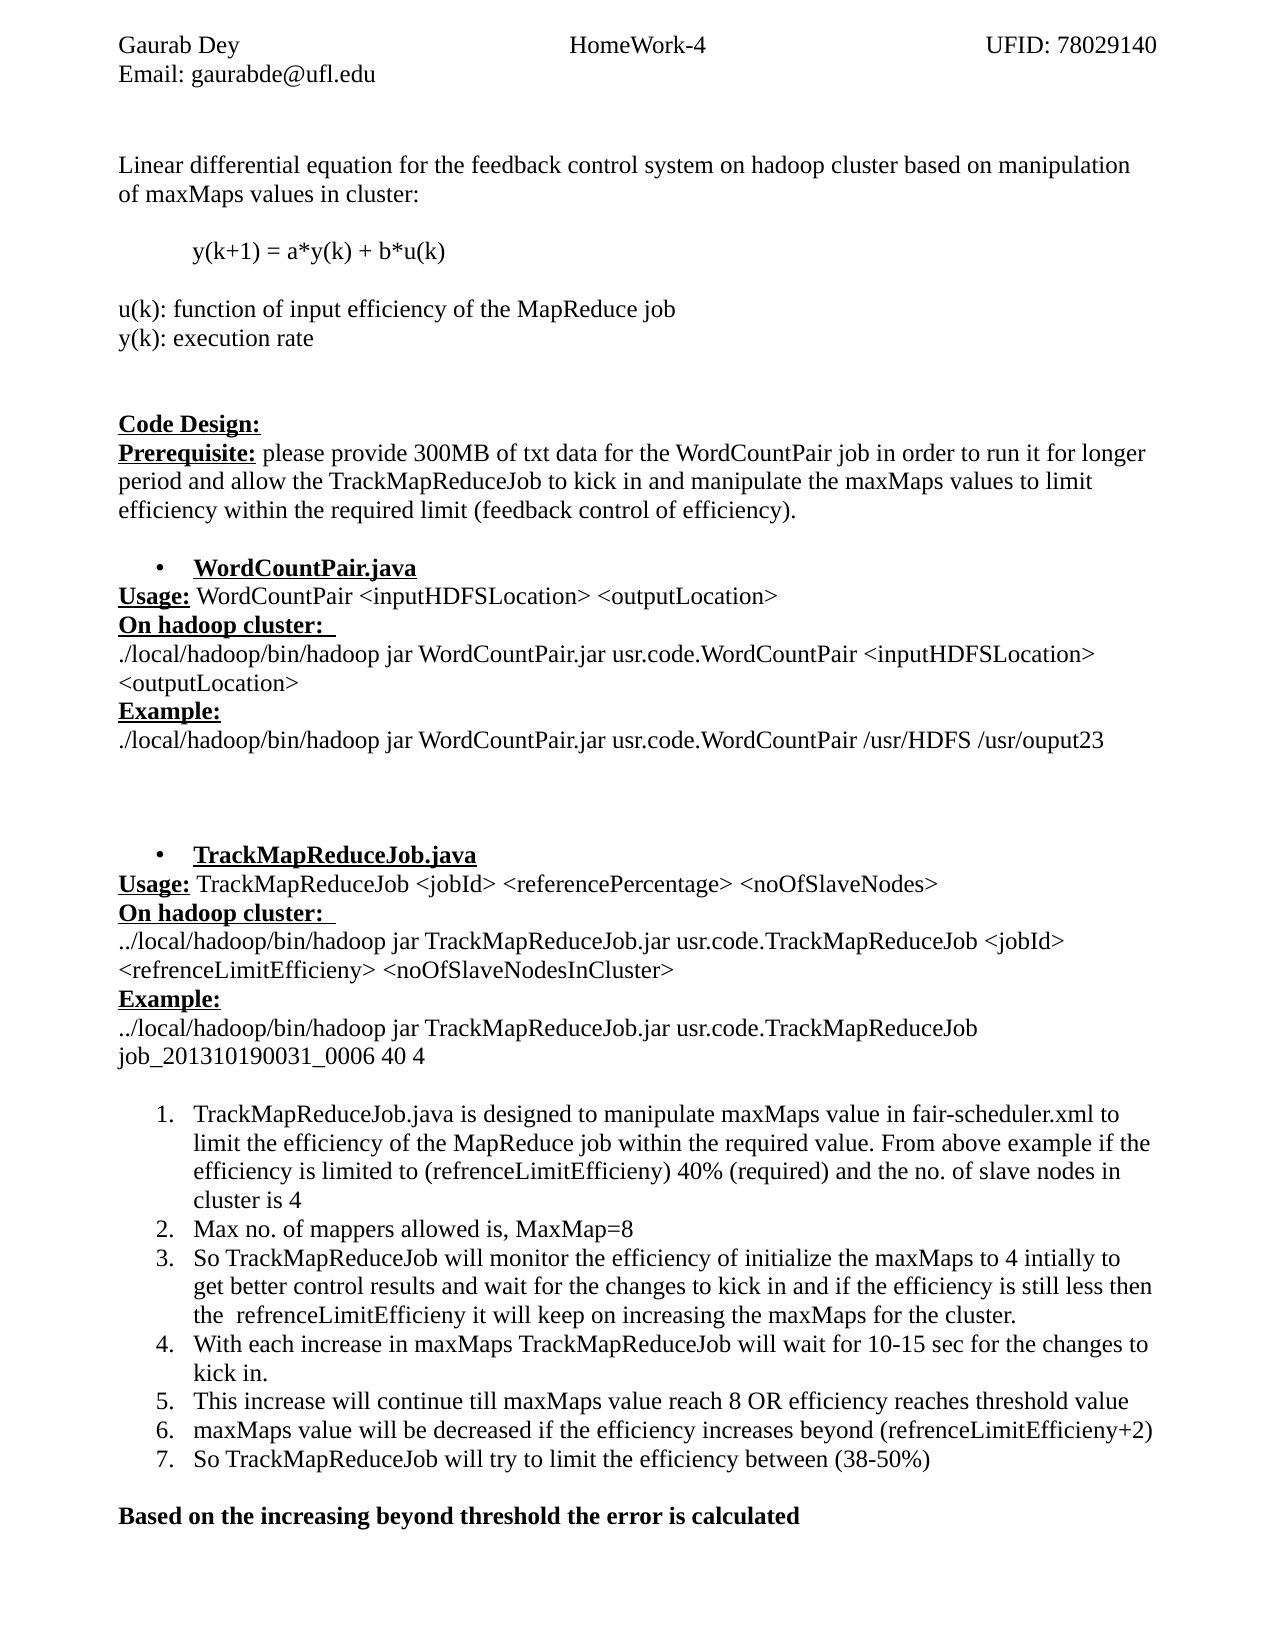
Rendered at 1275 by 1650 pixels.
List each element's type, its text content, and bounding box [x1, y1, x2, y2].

list Max no. of mappers allowed is, MaxMap=8 [156, 1214, 1157, 1243]
text On hadoop cluster: [118, 898, 1157, 926]
text y(k+1) = a*y(k) + b*u(k) [118, 236, 1157, 265]
text Example: [118, 696, 1157, 725]
list maxMaps value will be decreased if the efficiency increases beyond (refrenceLimitEfficieny+2) [156, 1415, 1157, 1444]
text Linear differential equation for the feedback control system on hadoop cluster based on manipulation of maxMaps values in cluster: [118, 150, 1157, 208]
text Usage: WordCountPair <inputHDFSLocation> <outputLocation> [118, 581, 1157, 610]
list With each increase in maxMaps TrackMapReduceJob will wait for 10-15 sec for the changes to kick in. [156, 1329, 1157, 1386]
list So TrackMapReduceJob will try to limit the efficiency between (38-50%) [156, 1444, 1157, 1473]
text u(k): function of input efficiency of the MapReduce job [118, 294, 1157, 323]
text y(k): execution rate [118, 323, 1157, 351]
text ./local/hadoop/bin/hadoop jar WordCountPair.jar usr.code.WordCountPair /usr/HDFS /usr/ouput23 [118, 725, 1157, 754]
text Usage: TrackMapReduceJob <jobId> <referencePercentage> <noOfSlaveNodes> [118, 869, 1157, 898]
text Example: [118, 984, 1157, 1013]
text Based on the increasing beyond threshold the error is calculated [118, 1501, 1157, 1530]
list TrackMapReduceJob.java is designed to manipulate maxMaps value in fair-scheduler.xml to limit the efficiency of the MapReduce job within the required value. From above example if the efficiency is limited to (refrenceLimitEfficieny) 40% (required) and the no. of slave nodes in cluster is 4 [156, 1099, 1157, 1214]
text ../local/hadoop/bin/hadoop jar TrackMapReduceJob.jar usr.code.TrackMapReduceJob job_201310190031_0006 40 4 [118, 1013, 1157, 1070]
list TrackMapReduceJob.java [156, 840, 1157, 869]
text Prerequisite: please provide 300MB of txt data for the WordCountPair job in order to run it for longer period and allow the TrackMapReduceJob to kick in and manipulate the maxMaps values to limit efficiency within the required limit (feedback control of efficiency). [118, 438, 1157, 524]
list So TrackMapReduceJob will monitor the efficiency of initialize the maxMaps to 4 intially to get better control results and wait for the changes to kick in and if the efficiency is still less then the refrenceLimitEfficieny it will keep on increasing the maxMaps for the cluster. [156, 1243, 1157, 1329]
text On hadoop cluster: [118, 610, 1157, 639]
text ../local/hadoop/bin/hadoop jar TrackMapReduceJob.jar usr.code.TrackMapReduceJob <jobId> <refrenceLimitEfficieny> <noOfSlaveNodesInCluster> [118, 926, 1157, 984]
text ./local/hadoop/bin/hadoop jar WordCountPair.jar usr.code.WordCountPair <inputHDFSLocation> <outputLocation> [118, 639, 1157, 696]
list This increase will continue till maxMaps value reach 8 OR efficiency reaches threshold value [156, 1386, 1157, 1415]
list WordCountPair.java [156, 553, 1157, 581]
text Code Design: [118, 409, 1157, 438]
